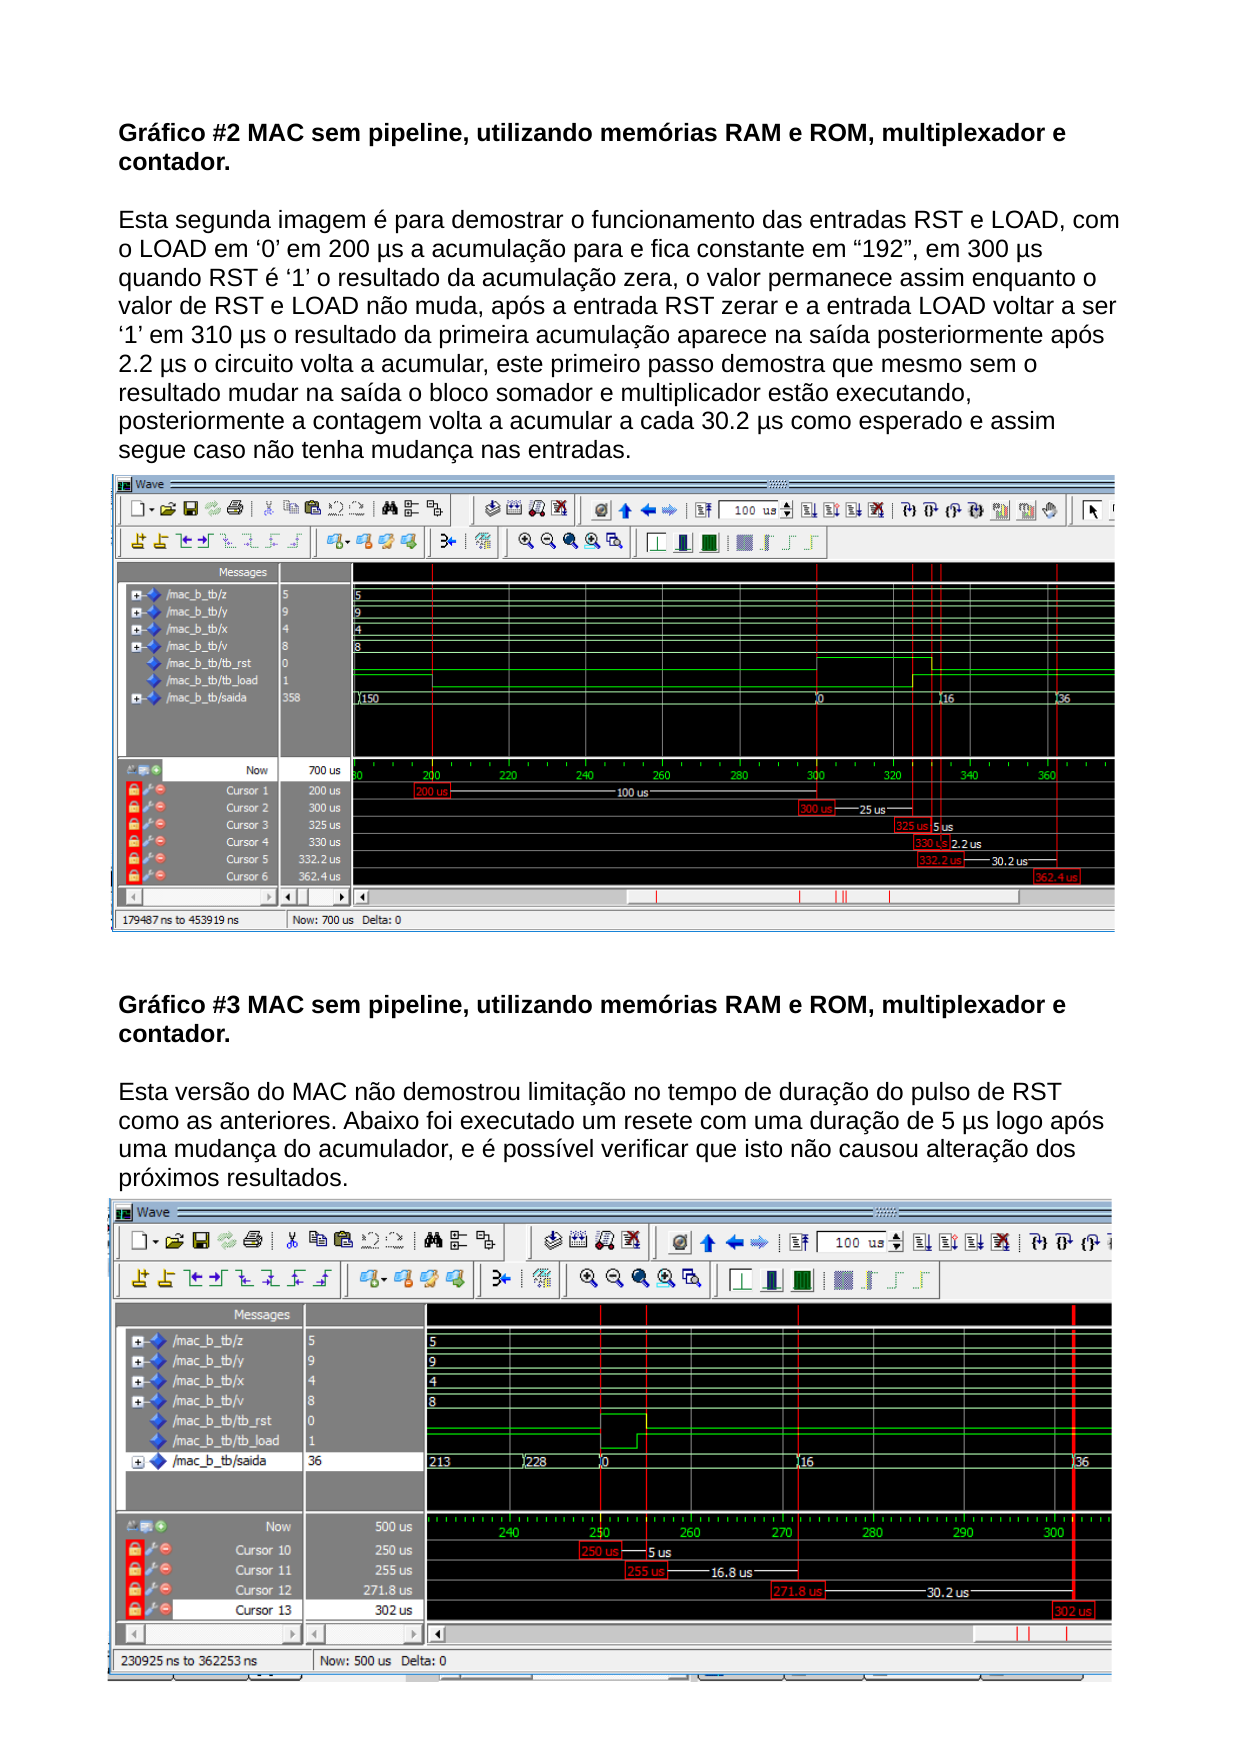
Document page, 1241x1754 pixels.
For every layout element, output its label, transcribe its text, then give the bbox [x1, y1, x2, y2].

text Gráfico #3 MAC sem pipeline, utilizando memórias RAM e ROM, multiplexador e contador. [118, 990, 1122, 1047]
picture [107, 1198, 1112, 1682]
picture [110, 474, 1115, 932]
text Esta versão do MAC não demostrou limitação no tempo de duração do pulso de RST como as anteriores. Abaixo foi executado um resete com uma duração de 5 µs logo após uma mudança do acumulador, e é possível verificar que isto não causou alteração dos próximos resultados. [118, 1077, 1122, 1192]
text Esta segunda imagem é para demostrar o funcionamento das entradas RST e LOAD, com o LOAD em ‘0’ em 200 µs a acumulação para e fica constante em “192”, em 300 µs quando RST é ‘1’ o resultado da acumulação zera, o valor permanece assim enquanto o valor de RST e LOAD não muda, após a entrada RST zerar e a entrada LOAD voltar a ser ‘1’ em 310 µs o resultado da primeira acumulação aparece na saída posteriormente após 2.2 µs o circuito volta a acumular, este primeiro passo demostra que mesmo sem o resultado mudar na saída o bloco somador e multiplicador estão executando, posteriormente a contagem volta a acumular a cada 30.2 µs como esperado e assim segue caso não tenha mudança nas entradas. [118, 205, 1122, 464]
text Gráfico #2 MAC sem pipeline, utilizando memórias RAM e ROM, multiplexador e contador. [118, 118, 1122, 176]
